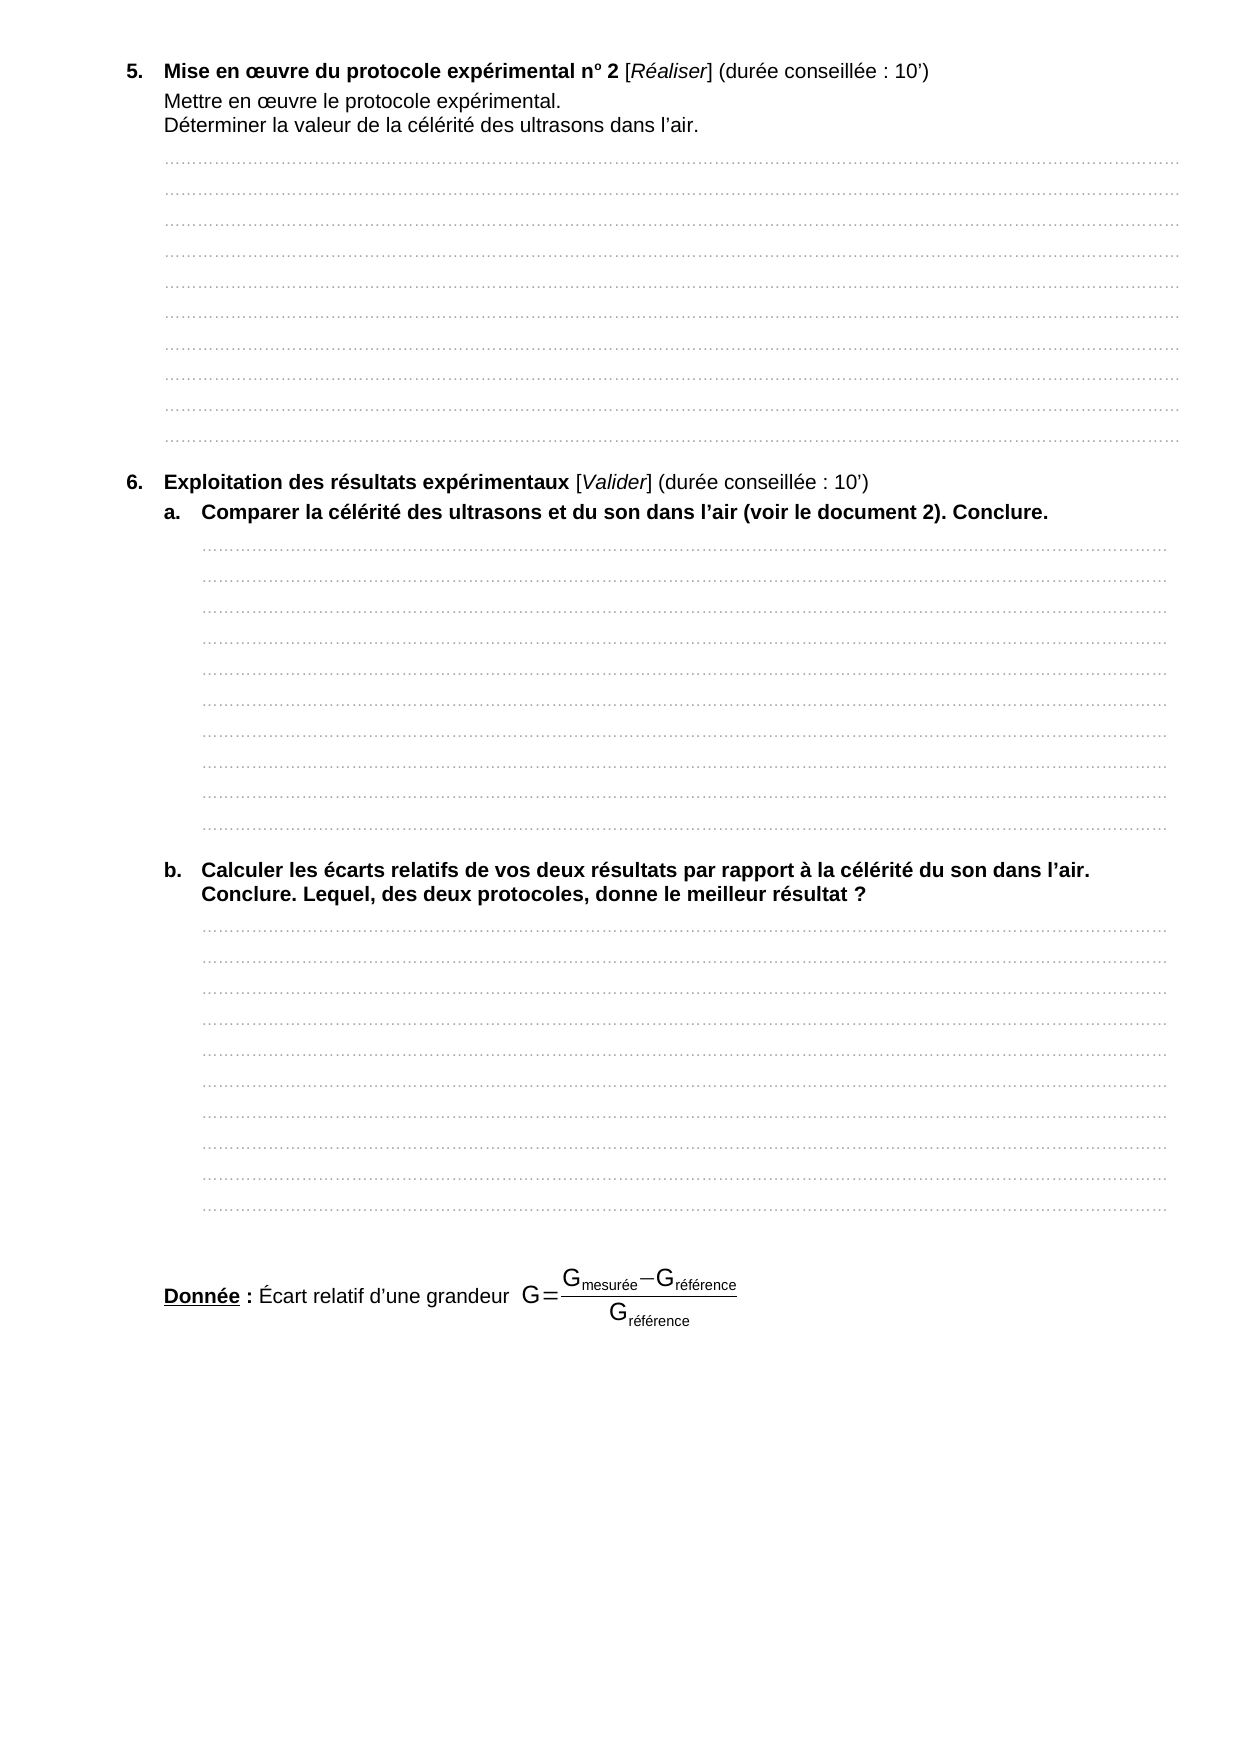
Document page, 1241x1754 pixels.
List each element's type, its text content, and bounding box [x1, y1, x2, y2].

list ………………………………………………………………………………………………………………………………………………………… [163, 691, 1181, 710]
list Exploitation des résultats expérimentaux [Valider] (durée conseillée : 10’) [126, 470, 1181, 494]
list ………………………………………………………………………………………………………………………………………………………… [163, 783, 1181, 802]
list ………………………………………………………………………………………………………………………………………………………………… [126, 211, 1181, 230]
list ………………………………………………………………………………………………………………………………………………………………… [126, 334, 1181, 353]
list ………………………………………………………………………………………………………………………………………………………………… [126, 365, 1181, 384]
list ………………………………………………………………………………………………………………………………………………………… [163, 814, 1181, 833]
list Comparer la célérité des ultrasons et du son dans l’air (voir le document 2). Conclure. [163, 500, 1181, 524]
list ………………………………………………………………………………………………………………………………………………………………… [126, 179, 1181, 199]
list ………………………………………………………………………………………………………………………………………………………… [163, 659, 1181, 679]
list ………………………………………………………………………………………………………………………………………………………………… [126, 149, 1181, 168]
list ………………………………………………………………………………………………………………………………………………………… [163, 721, 1181, 741]
list Calculer les écarts relatifs de vos deux résultats par rapport à la célérité du son dans l’air. Conclure. Lequel, des deux protocoles, donne le meilleur résultat ? [163, 857, 1181, 905]
list ………………………………………………………………………………………………………………………………………………………… [163, 1196, 1181, 1215]
list ………………………………………………………………………………………………………………………………………………………… [163, 1164, 1181, 1184]
list ………………………………………………………………………………………………………………………………………………………… [163, 1103, 1181, 1122]
list ………………………………………………………………………………………………………………………………………………………… [163, 752, 1181, 772]
list ………………………………………………………………………………………………………………………………………………………………… [126, 427, 1181, 446]
list ………………………………………………………………………………………………………………………………………………………… [163, 1134, 1181, 1153]
list ………………………………………………………………………………………………………………………………………………………… [163, 979, 1181, 998]
list Déterminer la valeur de la célérité des ultrasons dans l’air. [126, 113, 1181, 137]
list ………………………………………………………………………………………………………………………………………………………………… [126, 241, 1181, 261]
list Donnée : Écart relatif d’une grandeur [126, 1263, 1181, 1330]
list ………………………………………………………………………………………………………………………………………………………… [163, 1041, 1181, 1060]
list ………………………………………………………………………………………………………………………………………………………… [163, 567, 1181, 586]
list Mise en œuvre du protocole expérimental no 2 [Réaliser] (durée conseillée : 10’) [126, 59, 1181, 83]
list ………………………………………………………………………………………………………………………………………………………… [163, 1010, 1181, 1029]
list ………………………………………………………………………………………………………………………………………………………………… [126, 303, 1181, 322]
list ………………………………………………………………………………………………………………………………………………………… [163, 536, 1181, 555]
list ………………………………………………………………………………………………………………………………………………………… [163, 598, 1181, 617]
list ………………………………………………………………………………………………………………………………………………………… [163, 1072, 1181, 1091]
list ………………………………………………………………………………………………………………………………………………………… [163, 629, 1181, 648]
list ………………………………………………………………………………………………………………………………………………………………… [126, 272, 1181, 292]
list ………………………………………………………………………………………………………………………………………………………… [163, 948, 1181, 967]
list ………………………………………………………………………………………………………………………………………………………… [163, 917, 1181, 936]
list Mettre en œuvre le protocole expérimental. [126, 89, 1181, 113]
list ………………………………………………………………………………………………………………………………………………………………… [126, 396, 1181, 415]
